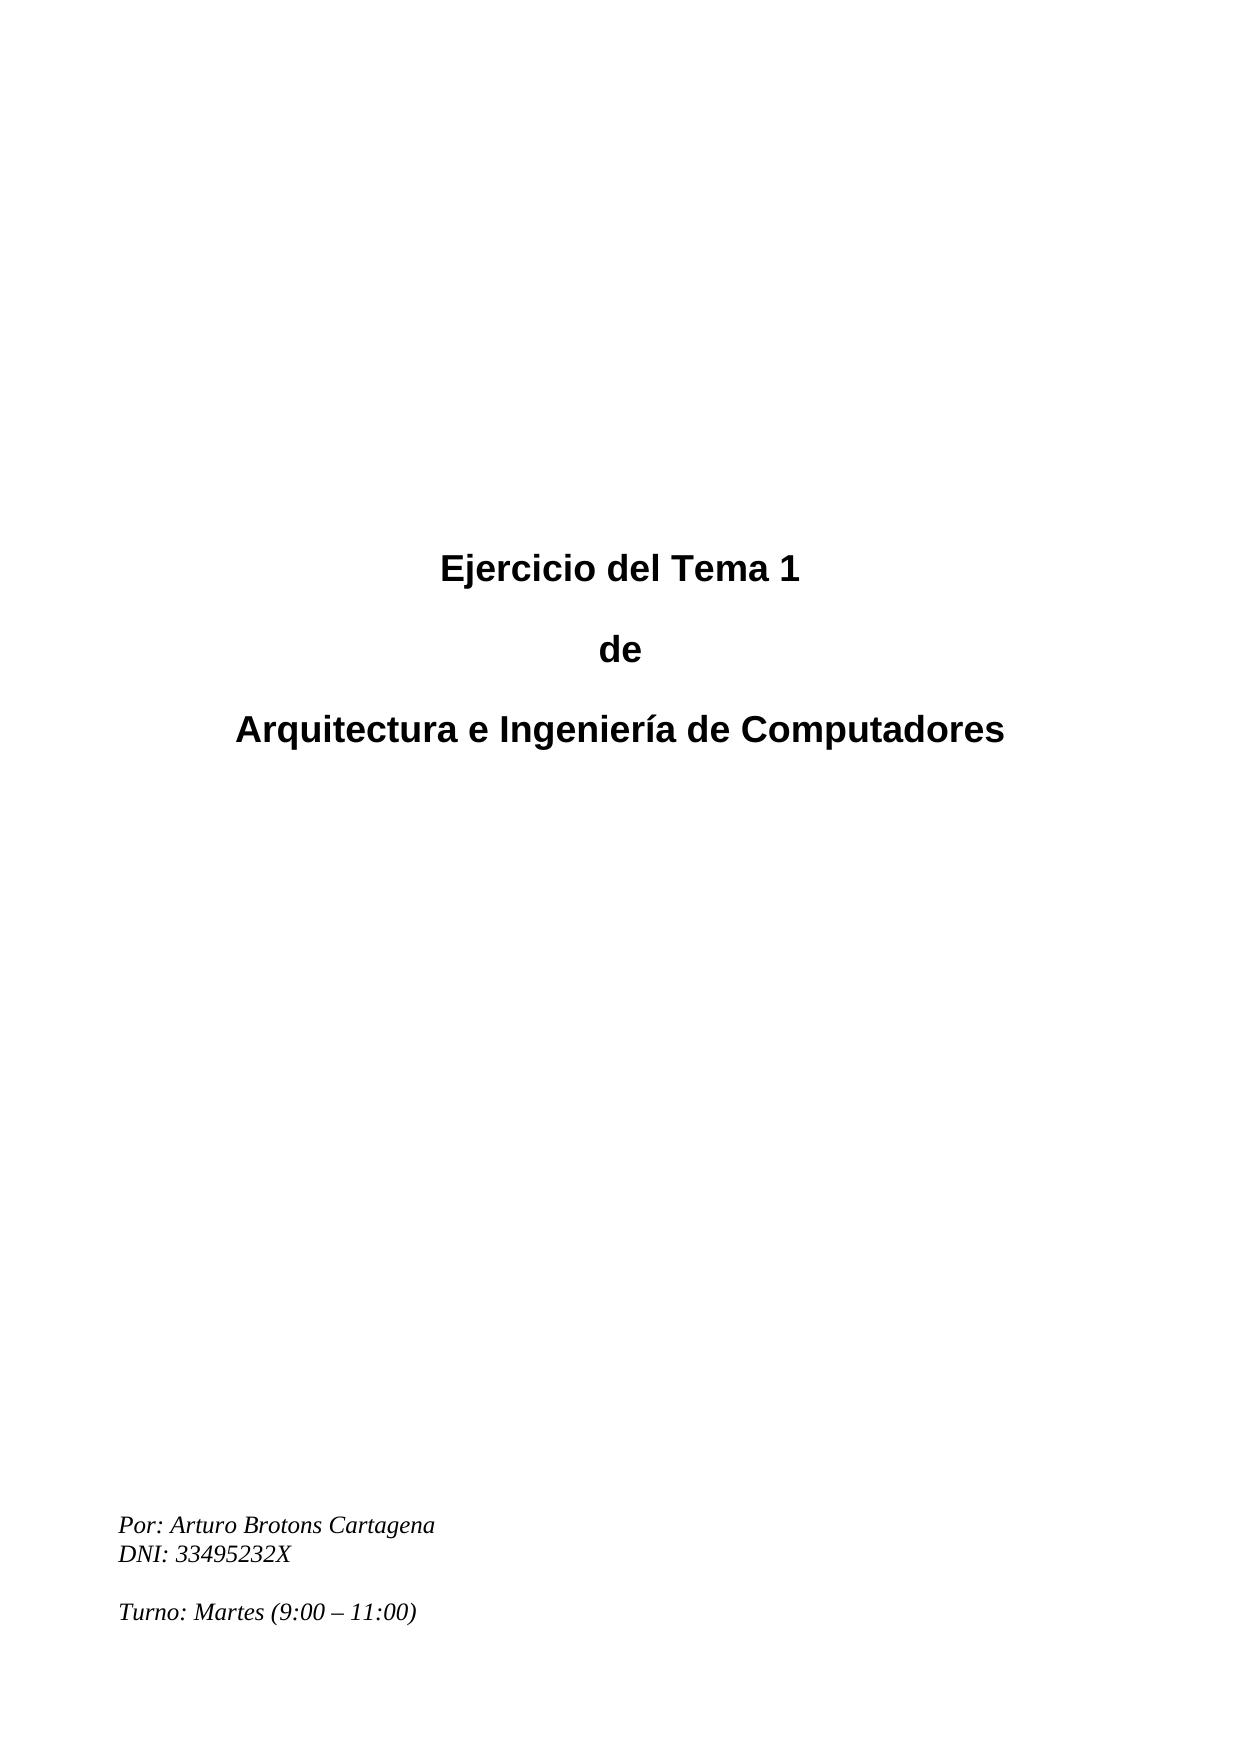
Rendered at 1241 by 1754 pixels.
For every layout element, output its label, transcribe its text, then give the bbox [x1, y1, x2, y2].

title de [118, 627, 1122, 670]
text Por: Arturo Brotons Cartagena [118, 1511, 1122, 1539]
title Ejercicio del Tema 1 [118, 546, 1122, 589]
title Arquitectura e Ingeniería de Computadores [118, 707, 1122, 751]
text DNI: 33495232X [118, 1539, 1122, 1568]
text Turno: Martes (9:00 – 11:00) [118, 1597, 1122, 1626]
